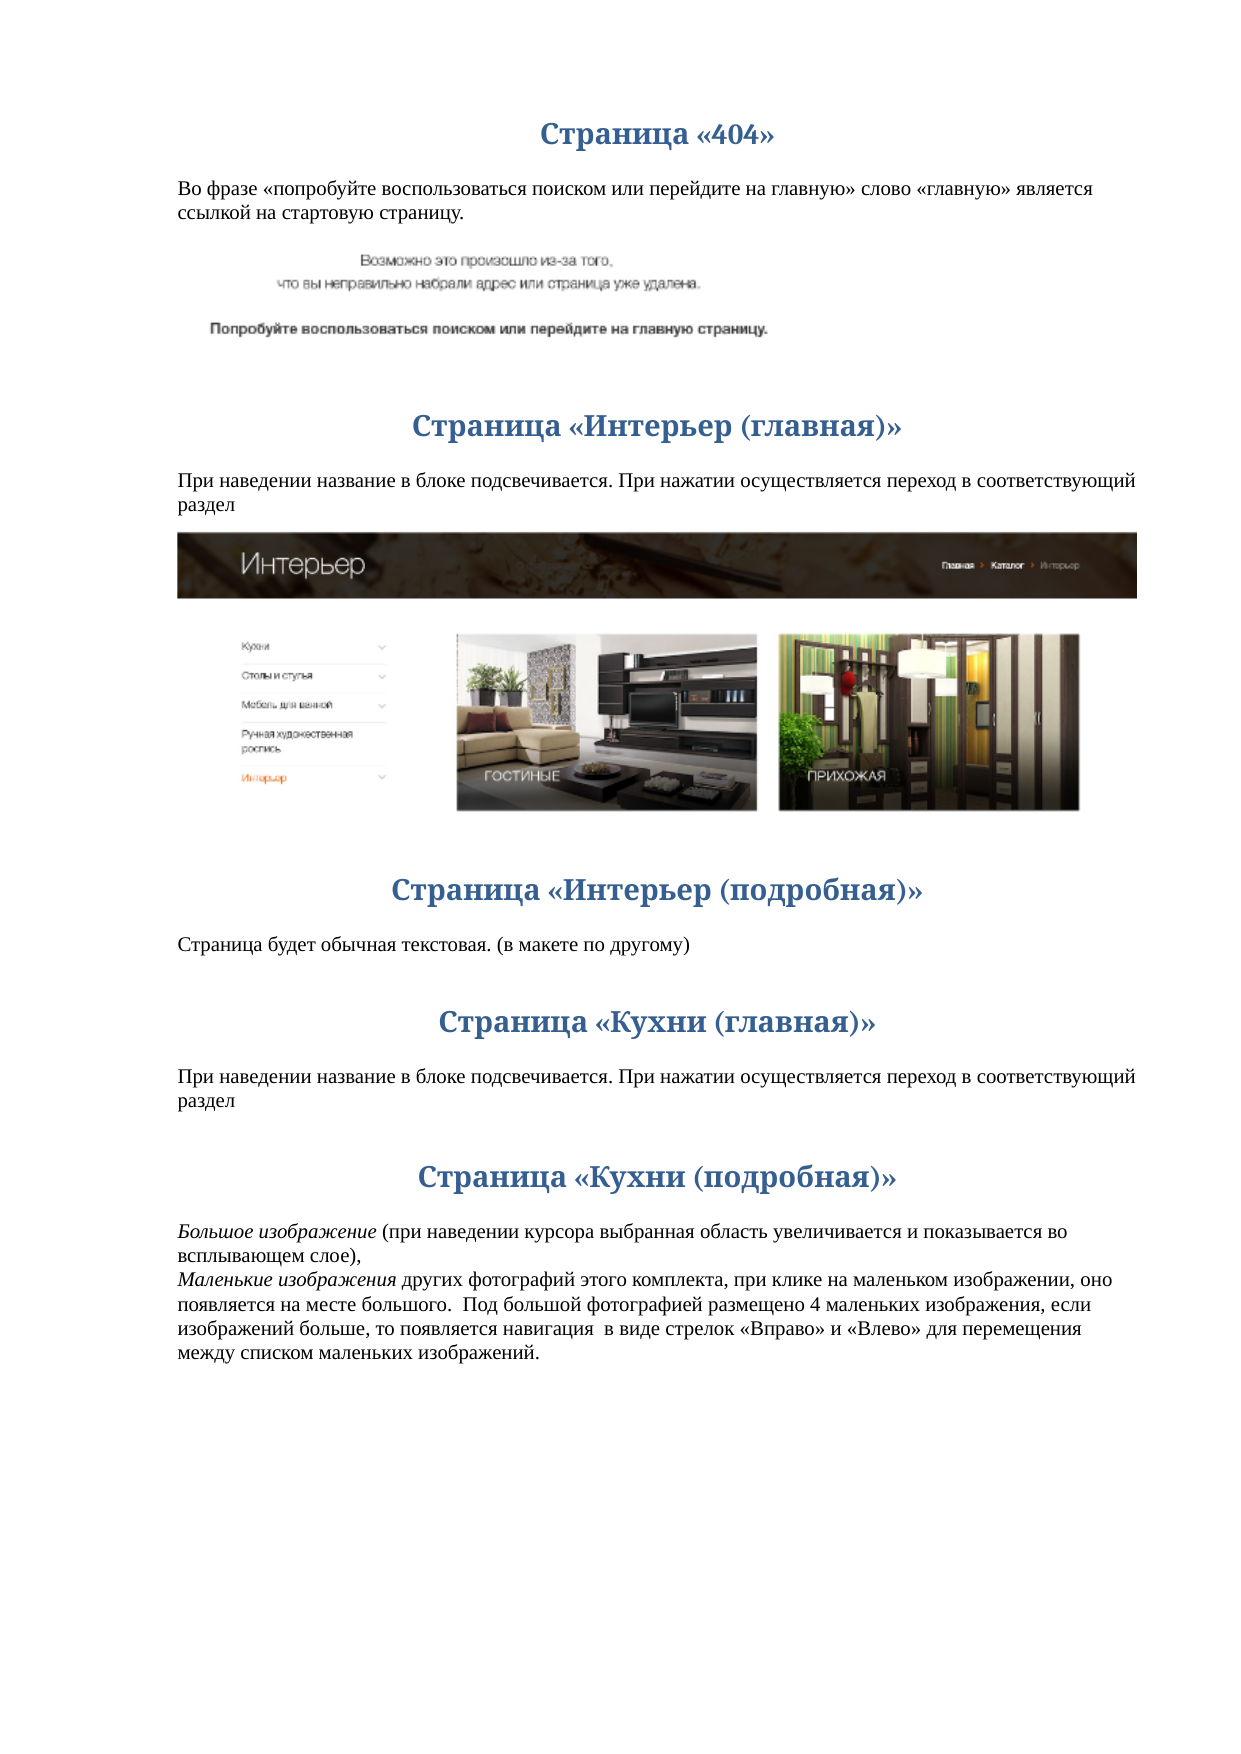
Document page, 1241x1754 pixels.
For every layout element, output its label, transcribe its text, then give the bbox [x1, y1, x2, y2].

subtitle Страница «Интерьер (главная)» [177, 410, 1137, 444]
text Страница будет обычная текстовая. (в макете по другому) [177, 932, 1137, 956]
subtitle Страница «Интерьер (подробная)» [177, 874, 1137, 908]
picture [177, 247, 796, 361]
picture [177, 516, 1137, 825]
subtitle Страница «Кухни (подробная)» [177, 1162, 1137, 1195]
text При наведении название в блоке подсвечивается. При нажатии осуществляется переход в соответствующий раздел [177, 468, 1137, 516]
text Большое изображение (при наведении курсора выбранная область увеличивается и показывается во всплывающем слое), [177, 1219, 1137, 1267]
text Во фразе «попробуйте воспользоваться поиском или перейдите на главную» слово «главную» является ссылкой на стартовую страницу. [177, 176, 1137, 224]
subtitle Страница «Кухни (главная)» [177, 1006, 1137, 1039]
text При наведении название в блоке подсвечивается. При нажатии осуществляется переход в соответствующий раздел [177, 1063, 1137, 1112]
text Маленькие изображения других фотографий этого комплекта, при клике на маленьком изображении, оно появляется на месте большого. Под большой фотографией размещено 4 маленьких изображения, если изображений больше, то появляется навигация в виде стрелок «Вправо» и «Влево» для перемещения между списком маленьких изображений. [177, 1267, 1137, 1364]
subtitle Страница «404» [177, 118, 1137, 152]
